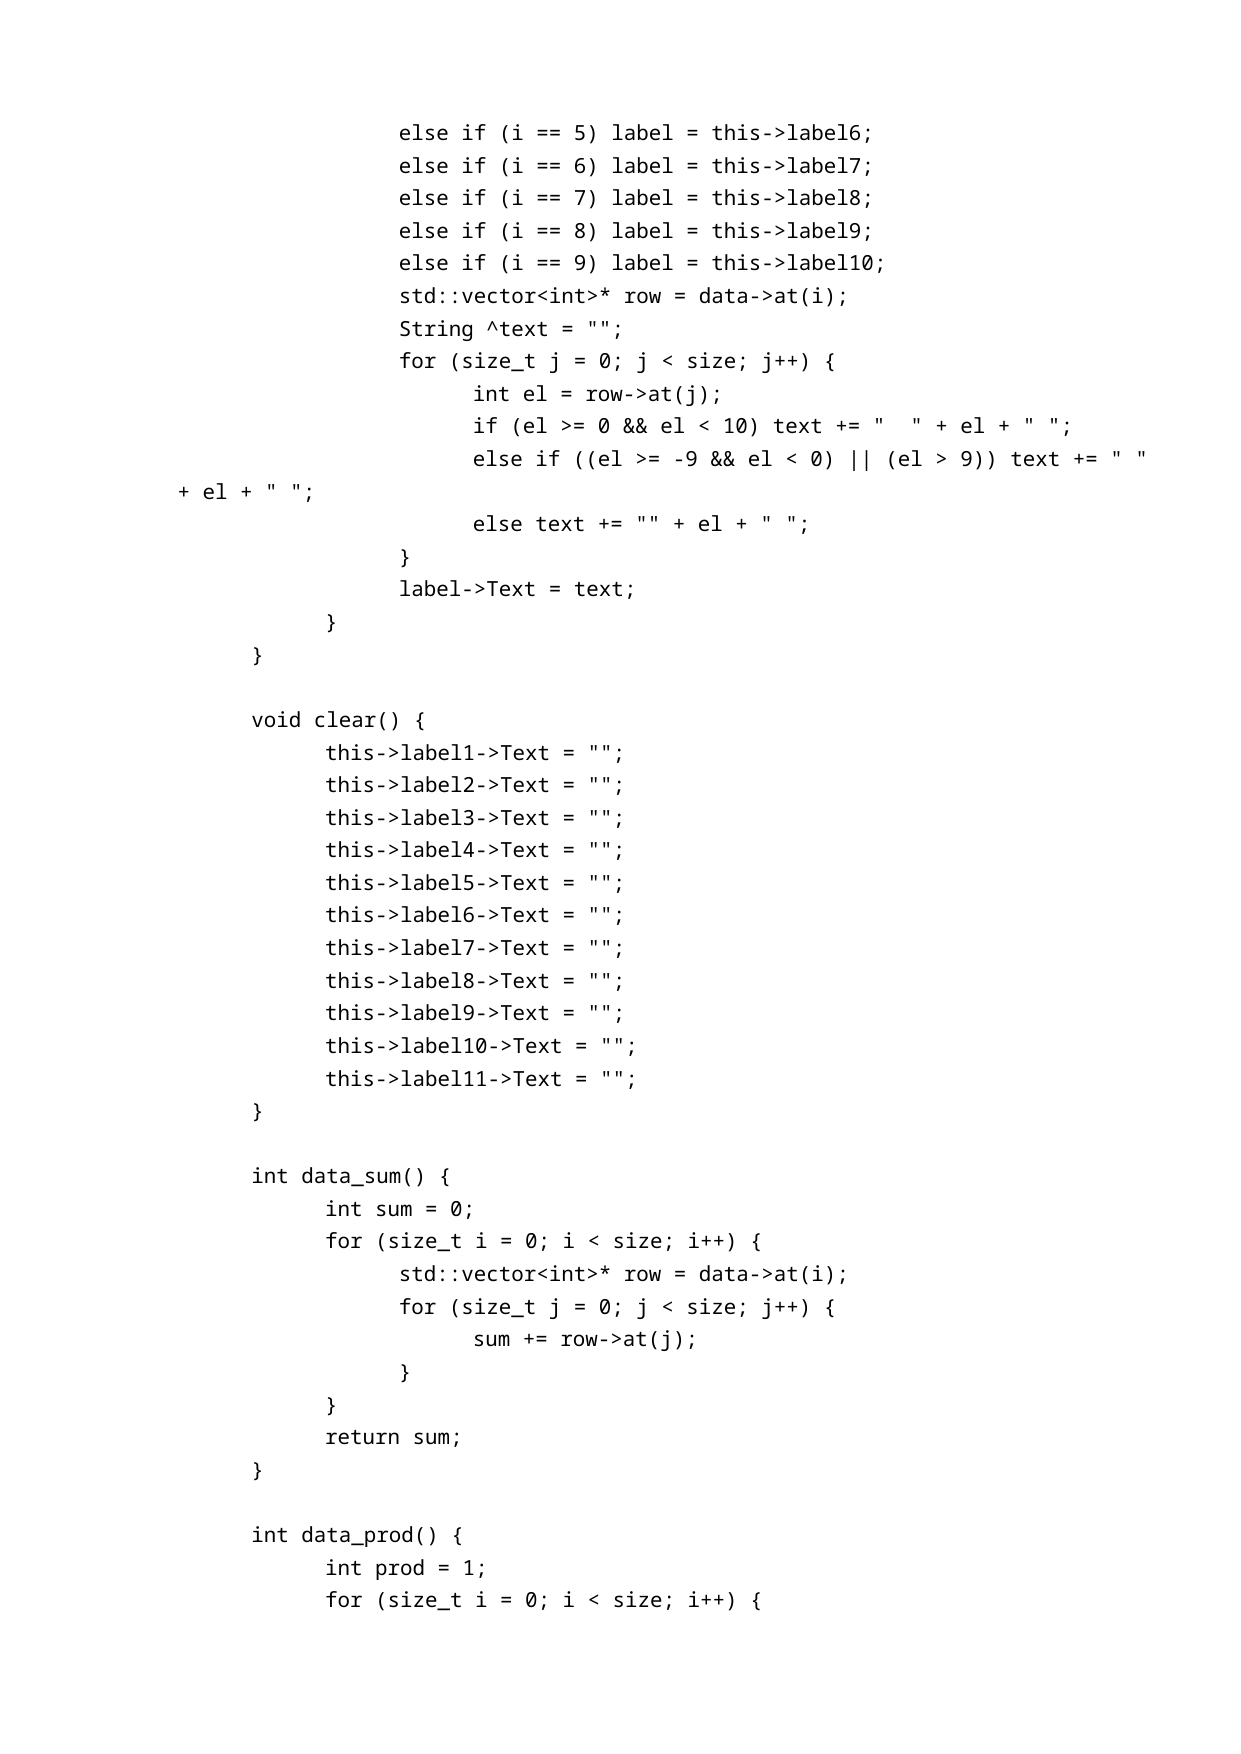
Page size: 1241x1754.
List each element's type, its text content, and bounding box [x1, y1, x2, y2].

text void clear() { [177, 705, 1152, 733]
text label->Text = text; [177, 574, 1152, 603]
text for (size_t j = 0; j < size; j++) { [177, 1292, 1152, 1320]
text sum += row->at(j); [177, 1324, 1152, 1353]
text for (size_t i = 0; i < size; i++) { [177, 1227, 1152, 1255]
text } [177, 542, 1152, 570]
text this->label6->Text = ""; [177, 901, 1152, 929]
text this->label9->Text = ""; [177, 998, 1152, 1027]
text int data_sum() { [177, 1161, 1152, 1190]
text this->label10->Text = ""; [177, 1031, 1152, 1059]
text else text += "" + el + " "; [177, 509, 1152, 538]
text int data_prod() { [177, 1520, 1152, 1548]
text } [177, 1390, 1152, 1418]
text return sum; [177, 1422, 1152, 1451]
text else if (i == 9) label = this->label10; [177, 248, 1152, 277]
text int prod = 1; [177, 1553, 1152, 1581]
text else if (i == 7) label = this->label8; [177, 183, 1152, 212]
text String ^text = ""; [177, 314, 1152, 342]
text } [177, 607, 1152, 636]
text if (el >= 0 && el < 10) text += " " + el + " "; [177, 412, 1152, 440]
text int el = row->at(j); [177, 379, 1152, 407]
text } [177, 640, 1152, 668]
text std::vector<int>* row = data->at(i); [177, 281, 1152, 309]
text else if (i == 5) label = this->label6; [177, 118, 1152, 147]
text else if (i == 6) label = this->label7; [177, 151, 1152, 179]
text std::vector<int>* row = data->at(i); [177, 1259, 1152, 1288]
text this->label4->Text = ""; [177, 835, 1152, 864]
text for (size_t i = 0; i < size; i++) { [177, 1585, 1152, 1614]
text } [177, 1357, 1152, 1386]
text for (size_t j = 0; j < size; j++) { [177, 346, 1152, 375]
text int sum = 0; [177, 1194, 1152, 1222]
text this->label7->Text = ""; [177, 933, 1152, 962]
text this->label8->Text = ""; [177, 966, 1152, 994]
text this->label3->Text = ""; [177, 803, 1152, 831]
text this->label1->Text = ""; [177, 738, 1152, 766]
text else if ((el >= -9 && el < 0) || (el > 9)) text += " " + el + " "; [177, 444, 1152, 505]
text this->label5->Text = ""; [177, 868, 1152, 896]
text } [177, 1096, 1152, 1125]
text this->label2->Text = ""; [177, 770, 1152, 799]
text else if (i == 8) label = this->label9; [177, 216, 1152, 244]
text this->label11->Text = ""; [177, 1064, 1152, 1092]
text } [177, 1455, 1152, 1483]
